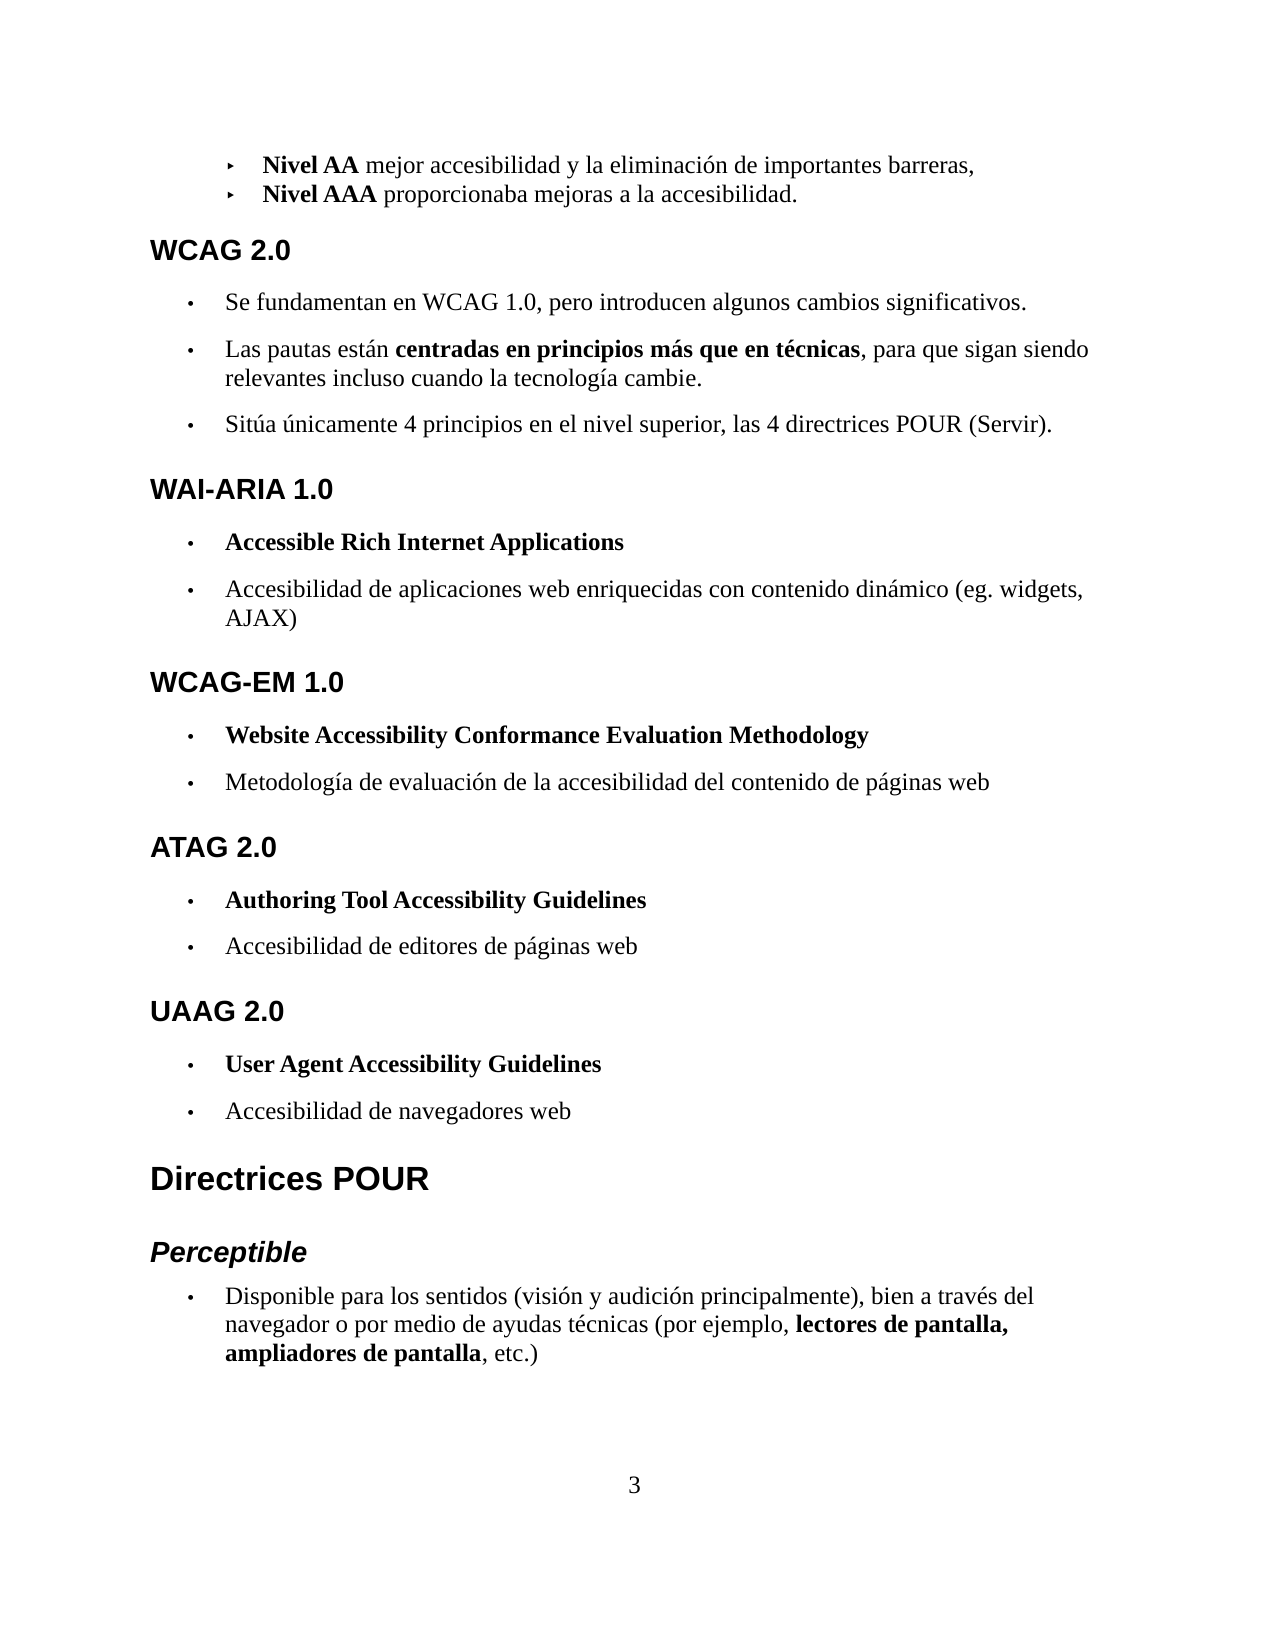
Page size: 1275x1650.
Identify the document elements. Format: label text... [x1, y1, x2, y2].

subtitle WCAG 2.0 [150, 232, 1125, 266]
list Las pautas están centradas en principios más que en técnicas, para que sigan siendo relevantes incluso cuando la tecnología cambie. [187, 334, 1125, 392]
list Metodología de evaluación de la accesibilidad del contenido de páginas web [187, 767, 1125, 796]
list Website Accessibility Conformance Evaluation Methodology [187, 720, 1125, 749]
subtitle UAAG 2.0 [150, 994, 1125, 1028]
list Accesibilidad de editores de páginas web [187, 931, 1125, 960]
list Se fundamentan en WCAG 1.0, pero introducen algunos cambios significativos. [187, 287, 1125, 316]
subtitle Perceptible [150, 1235, 1125, 1268]
subtitle ATAG 2.0 [150, 830, 1125, 863]
list Accesibilidad de navegadores web [187, 1096, 1125, 1124]
subtitle WCAG-EM 1.0 [150, 665, 1125, 699]
subtitle WAI-ARIA 1.0 [150, 472, 1125, 506]
list Disponible para los sentidos (visión y audición principalmente), bien a través del navegador o por medio de ayudas técnicas (por ejemplo, lectores de pantalla, ampliadores de pantalla, etc.) [187, 1281, 1125, 1367]
list Nivel AA mejor accesibilidad y la eliminación de importantes barreras, [225, 150, 1125, 179]
list Accessible Rich Internet Applications [187, 527, 1125, 556]
subtitle Directrices POUR [150, 1158, 1125, 1197]
list Authoring Tool Accessibility Guidelines [187, 885, 1125, 913]
list Sitúa únicamente 4 principios en el nivel superior, las 4 directrices POUR (Servir). [187, 409, 1125, 438]
list Nivel AAA proporcionaba mejoras a la accesibilidad. [225, 179, 1125, 207]
list User Agent Accessibility Guidelines [187, 1049, 1125, 1078]
list Accesibilidad de aplicaciones web enriquecidas con contenido dinámico (eg. widgets, AJAX) [187, 574, 1125, 631]
